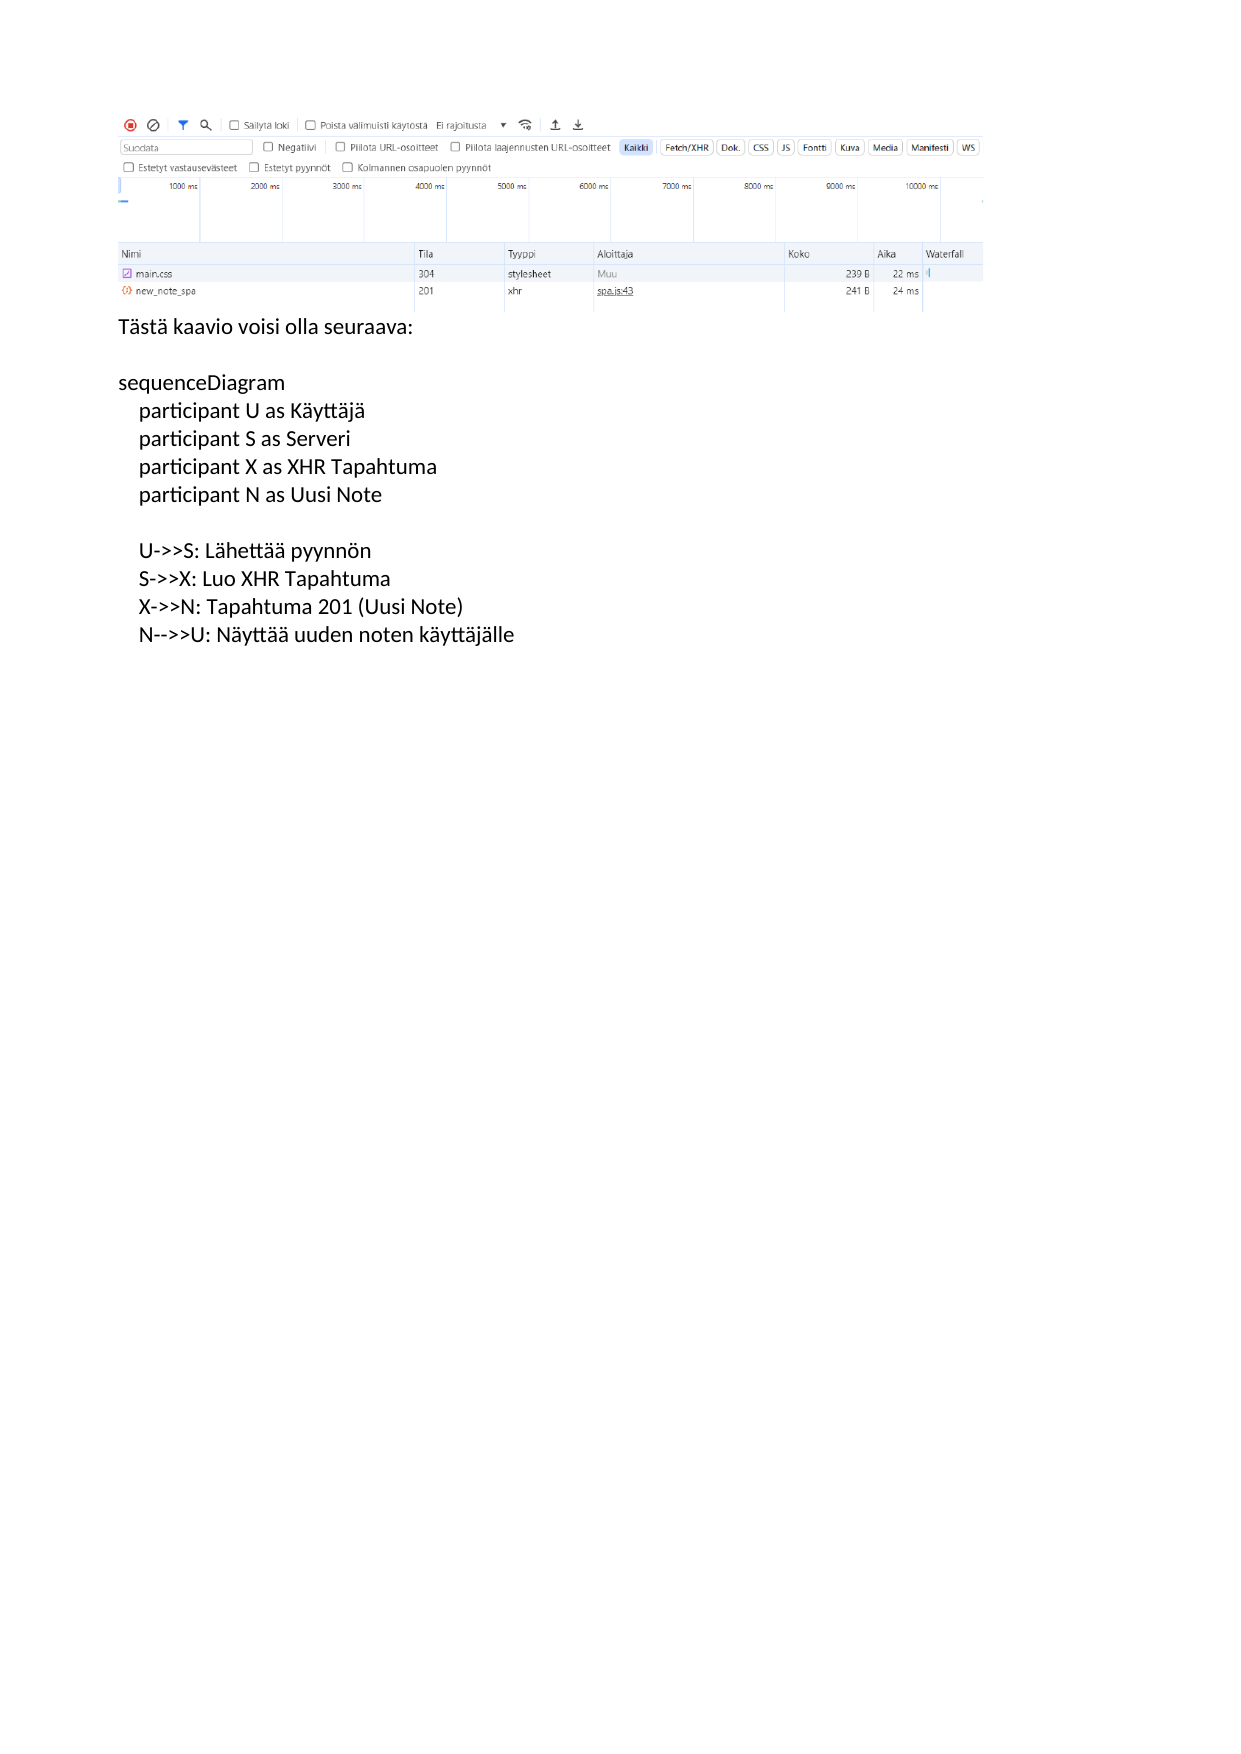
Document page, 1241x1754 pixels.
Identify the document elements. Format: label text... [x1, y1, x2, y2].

text participant N as Uusi Note [118, 480, 1122, 508]
text Tästä kaavio voisi olla seuraava: [118, 312, 1122, 340]
text participant U as Käyttäjä [118, 396, 1122, 424]
text S->>X: Luo XHR Tapahtuma [118, 564, 1122, 592]
text participant X as XHR Tapahtuma [118, 452, 1122, 480]
text sequenceDiagram [118, 368, 1122, 396]
text participant S as Serveri [118, 424, 1122, 452]
text U->>S: Lähettää pyynnön [118, 536, 1122, 564]
text N-->>U: Näyttää uuden noten käyttäjälle [118, 620, 1122, 648]
text X->>N: Tapahtuma 201 (Uusi Note) [118, 592, 1122, 620]
